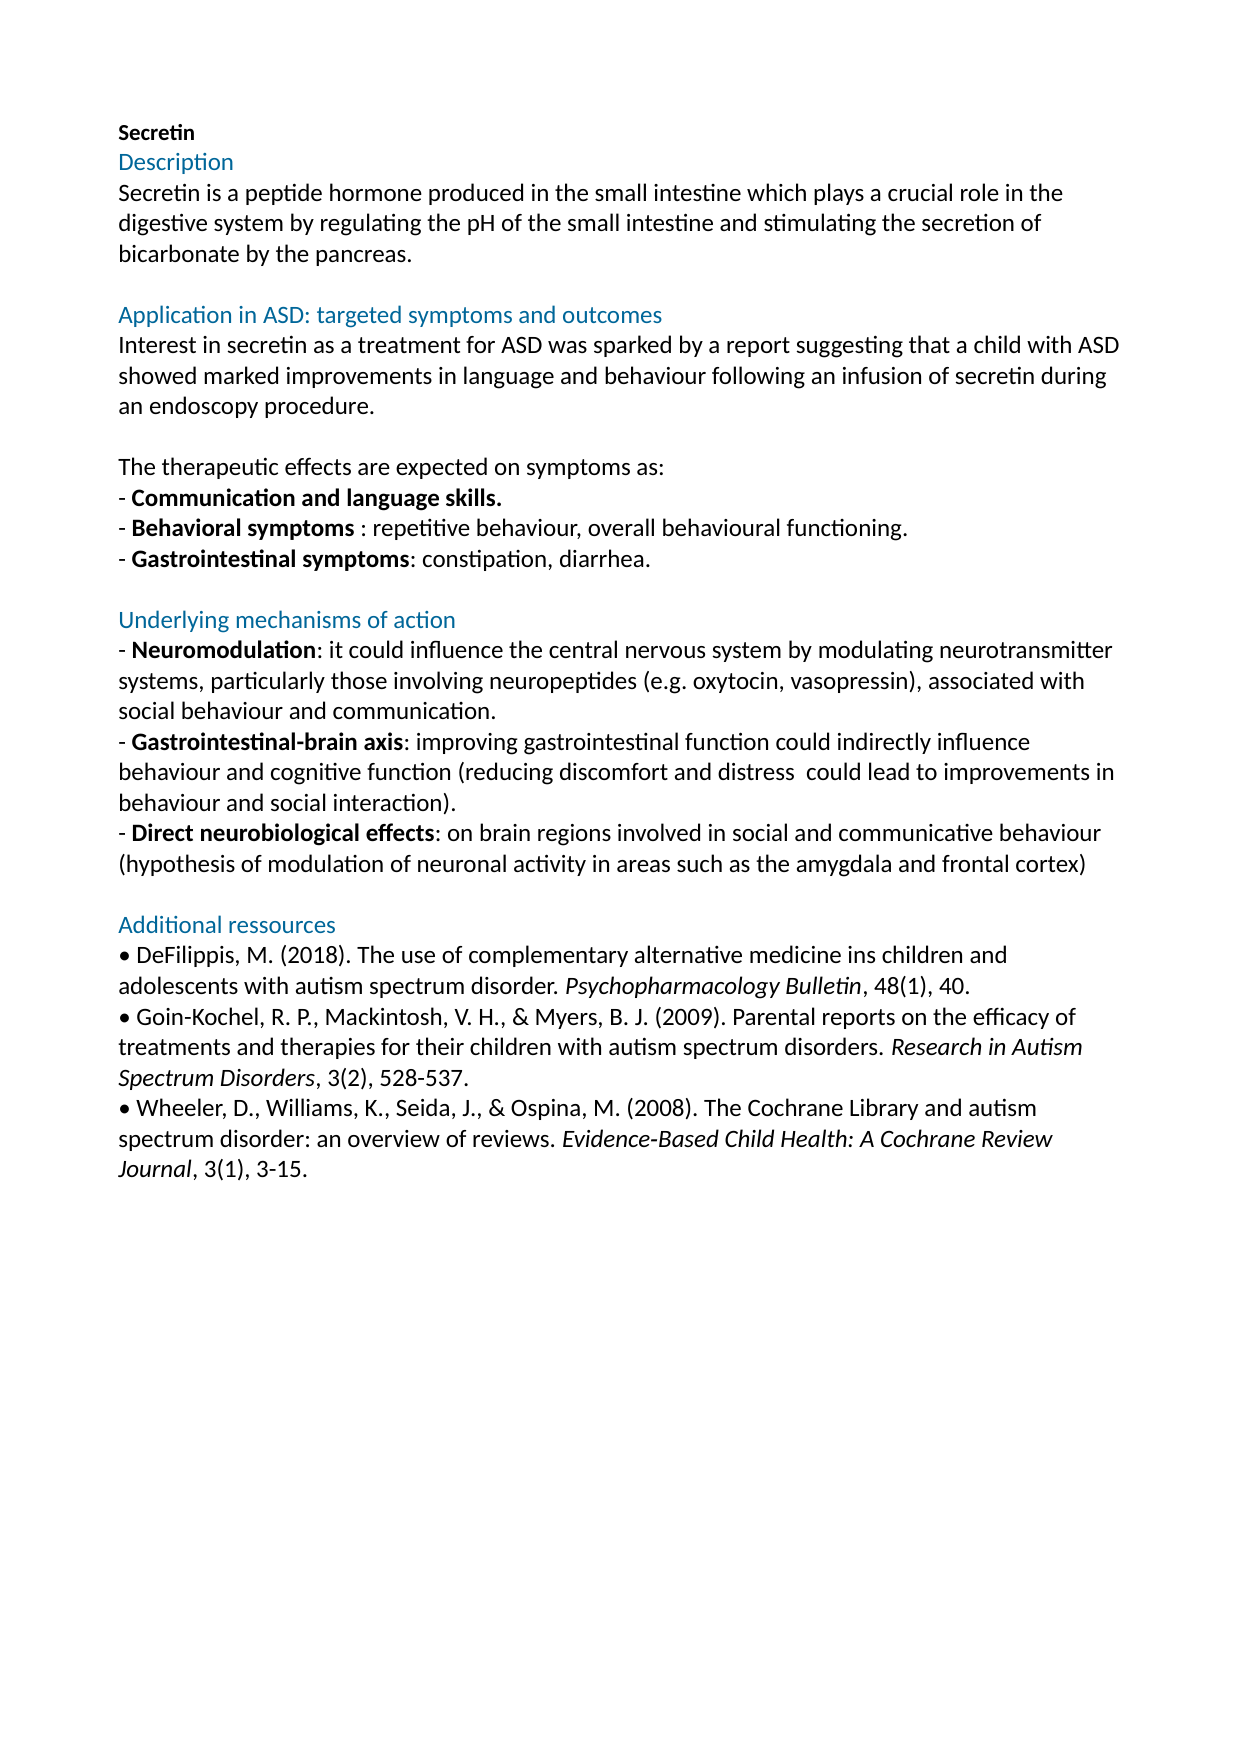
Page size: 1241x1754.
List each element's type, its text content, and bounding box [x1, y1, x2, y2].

text - Gastrointestinal symptoms: constipation, diarrhea. [118, 543, 1122, 573]
text Application in ASD: targeted symptoms and outcomes [118, 299, 1122, 329]
text Underlying mechanisms of action [118, 604, 1122, 634]
text Interest in secretin as a treatment for ASD was sparked by a report suggesting that a child with ASD showed marked improvements in language and behaviour following an infusion of secretin during an endoscopy procedure. [118, 329, 1122, 421]
text - Gastrointestinal-brain axis: improving gastrointestinal function could indirectly influence behaviour and cognitive function (reducing discomfort and distress could lead to improvements in behaviour and social interaction). [118, 726, 1122, 818]
text - Communication and language skills. [118, 482, 1122, 512]
text The therapeutic effects are expected on symptoms as: [118, 451, 1122, 482]
text Additional ressources [118, 909, 1122, 940]
text • Wheeler, D., Williams, K., Seida, J., & Ospina, M. (2008). The Cochrane Library and autism spectrum disorder: an overview of reviews. Evidence‐Based Child Health: A Cochrane Review Journal, 3(1), 3-15. [118, 1092, 1122, 1184]
text - Behavioral symptoms : repetitive behaviour, overall behavioural functioning. [118, 512, 1122, 543]
text - Neuromodulation: it could influence the central nervous system by modulating neurotransmitter systems, particularly those involving neuropeptides (e.g. oxytocin, vasopressin), associated with social behaviour and communication. [118, 634, 1122, 726]
text Secretin [118, 118, 1122, 146]
text - Direct neurobiological effects: on brain regions involved in social and communicative behaviour (hypothesis of modulation of neuronal activity in areas such as the amygdala and frontal cortex) [118, 818, 1122, 879]
text Secretin is a peptide hormone produced in the small intestine which plays a crucial role in the digestive system by regulating the pH of the small intestine and stimulating the secretion of bicarbonate by the pancreas. [118, 177, 1122, 268]
text • Goin-Kochel, R. P., Mackintosh, V. H., & Myers, B. J. (2009). Parental reports on the efficacy of treatments and therapies for their children with autism spectrum disorders. Research in Autism Spectrum Disorders, 3(2), 528-537. [118, 1001, 1122, 1092]
text Description [118, 146, 1122, 177]
text • DeFilippis, M. (2018). The use of complementary alternative medicine ins children and adolescents with autism spectrum disorder. Psychopharmacology Bulletin, 48(1), 40. [118, 940, 1122, 1001]
